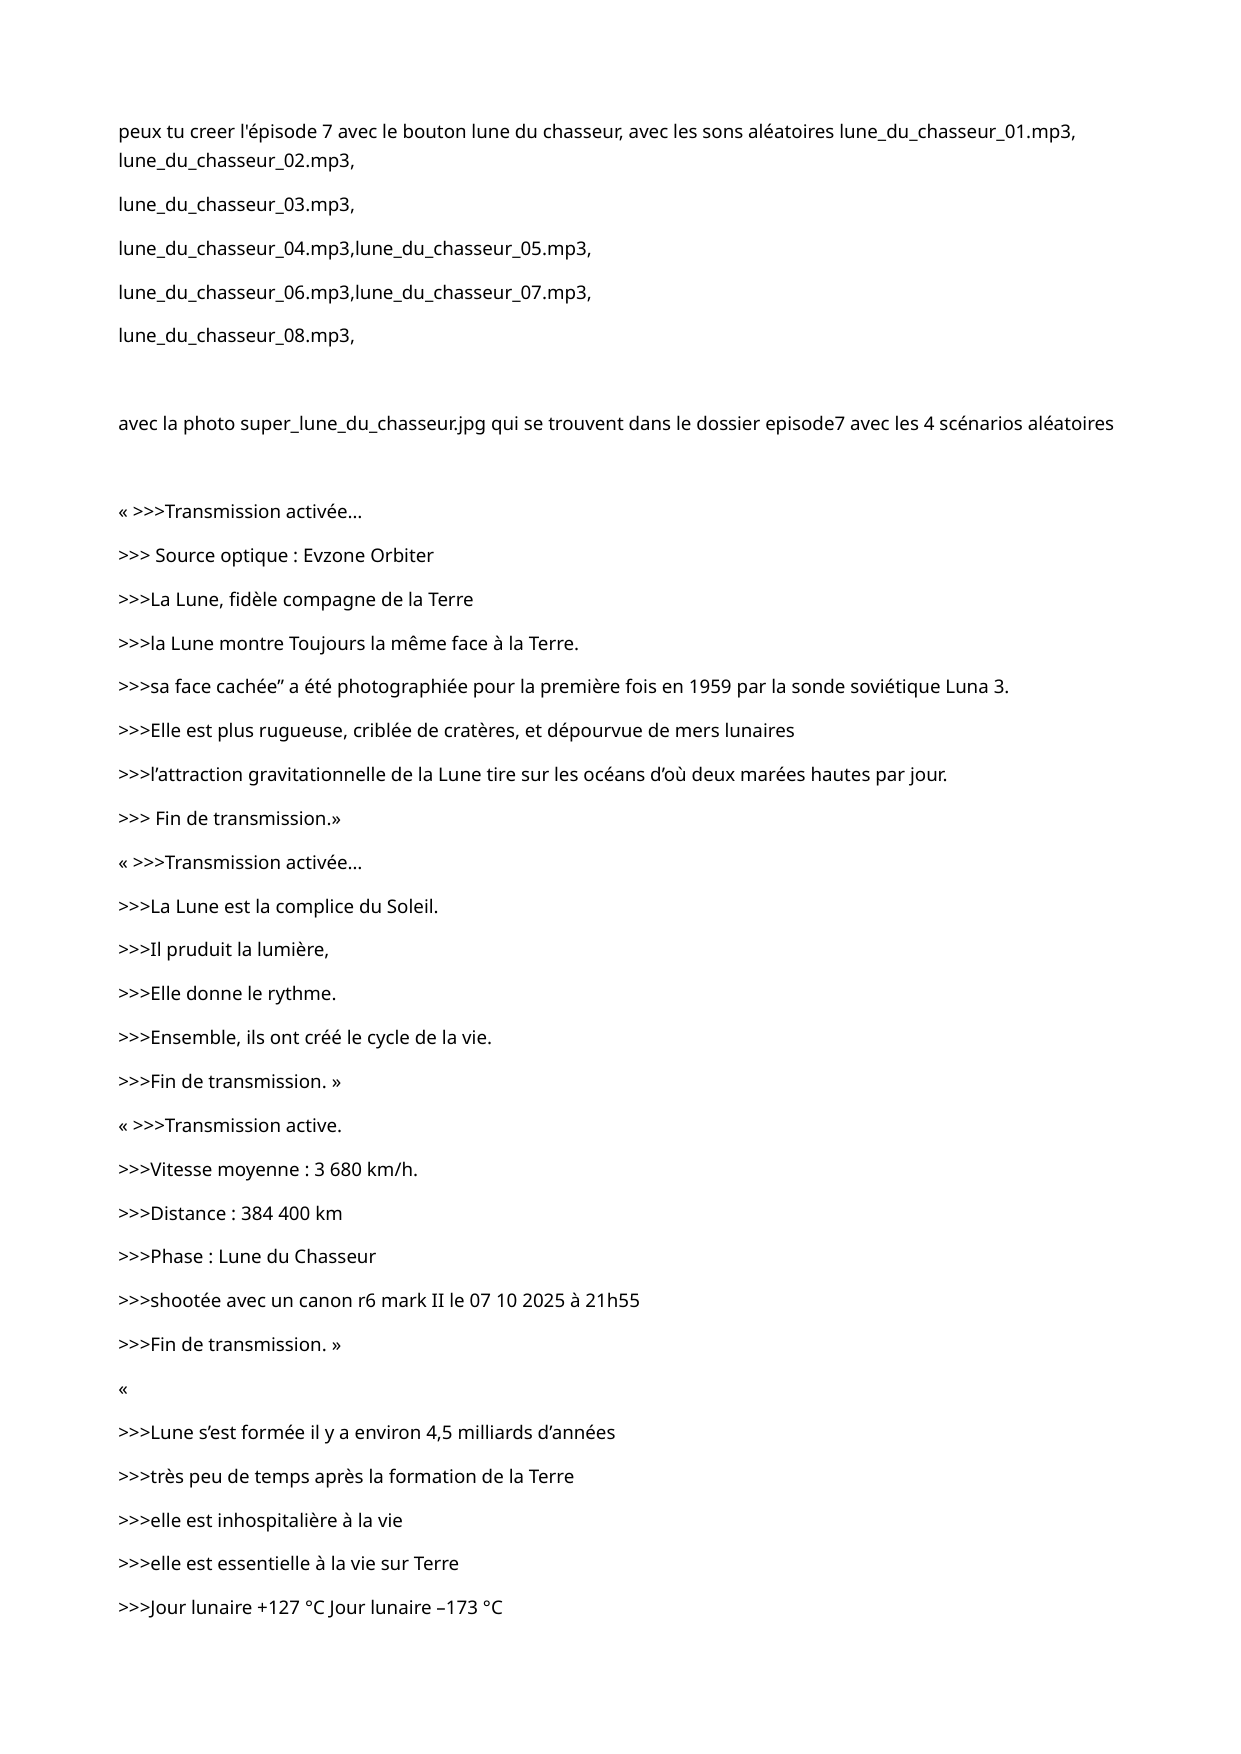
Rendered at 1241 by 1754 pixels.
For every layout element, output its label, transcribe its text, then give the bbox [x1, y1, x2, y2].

text >>>Elle donne le rythme. [118, 981, 1122, 1006]
text peux tu creer l'épisode 7 avec le bouton lune du chasseur, avec les sons aléatoires lune_du_chasseur_01.mp3, lune_du_chasseur_02.mp3, [118, 118, 1122, 173]
text >>>Jour lunaire +127 °C Jour lunaire –173 °C [118, 1594, 1122, 1620]
text « >>>Transmission activée… [118, 498, 1122, 524]
text >>> Fin de transmission.» [118, 805, 1122, 831]
text lune_du_chasseur_06.mp3,lune_du_chasseur_07.mp3, [118, 279, 1122, 304]
text >>>La Lune est la complice du Soleil. [118, 893, 1122, 918]
text « [118, 1375, 1122, 1401]
text >>>l’attraction gravitationnelle de la Lune tire sur les océans d’où deux marées hautes par jour. [118, 761, 1122, 787]
text >>>sa face cachée” a été photographiée pour la première fois en 1959 par la sonde soviétique Luna 3. [118, 674, 1122, 699]
text >>>Distance : 384 400 km [118, 1200, 1122, 1225]
text >>>Vitesse moyenne : 3 680 km/h. [118, 1156, 1122, 1182]
text lune_du_chasseur_04.mp3,lune_du_chasseur_05.mp3, [118, 235, 1122, 261]
text >>>shootée avec un canon r6 mark II le 07 10 2025 à 21h55 [118, 1288, 1122, 1313]
text >>>la Lune montre Toujours la même face à la Terre. [118, 630, 1122, 655]
text >>>Elle est plus rugueuse, criblée de cratères, et dépourvue de mers lunaires [118, 717, 1122, 743]
text >>>Ensemble, ils ont créé le cycle de la vie. [118, 1024, 1122, 1050]
text >>>très peu de temps après la formation de la Terre [118, 1463, 1122, 1488]
text >>>elle est essentielle à la vie sur Terre [118, 1551, 1122, 1576]
text « >>>Transmission activée… [118, 849, 1122, 874]
text >>>Phase : Lune du Chasseur [118, 1244, 1122, 1269]
text >>>Il pruduit la lumière, [118, 937, 1122, 962]
text >>>Fin de transmission. » [118, 1068, 1122, 1094]
text lune_du_chasseur_03.mp3, [118, 191, 1122, 217]
text lune_du_chasseur_08.mp3, [118, 323, 1122, 348]
text >>> Source optique : Evzone Orbiter [118, 542, 1122, 568]
text >>>Fin de transmission. » [118, 1331, 1122, 1357]
text >>>La Lune, fidèle compagne de la Terre [118, 586, 1122, 611]
text >>>elle est inhospitalière à la vie [118, 1507, 1122, 1532]
text >>>Lune s’est formée il y a environ 4,5 milliards d’années [118, 1419, 1122, 1445]
text avec la photo super_lune_du_chasseur.jpg qui se trouvent dans le dossier episode7 avec les 4 scénarios aléatoires [118, 411, 1122, 436]
text « >>>Transmission active. [118, 1112, 1122, 1138]
